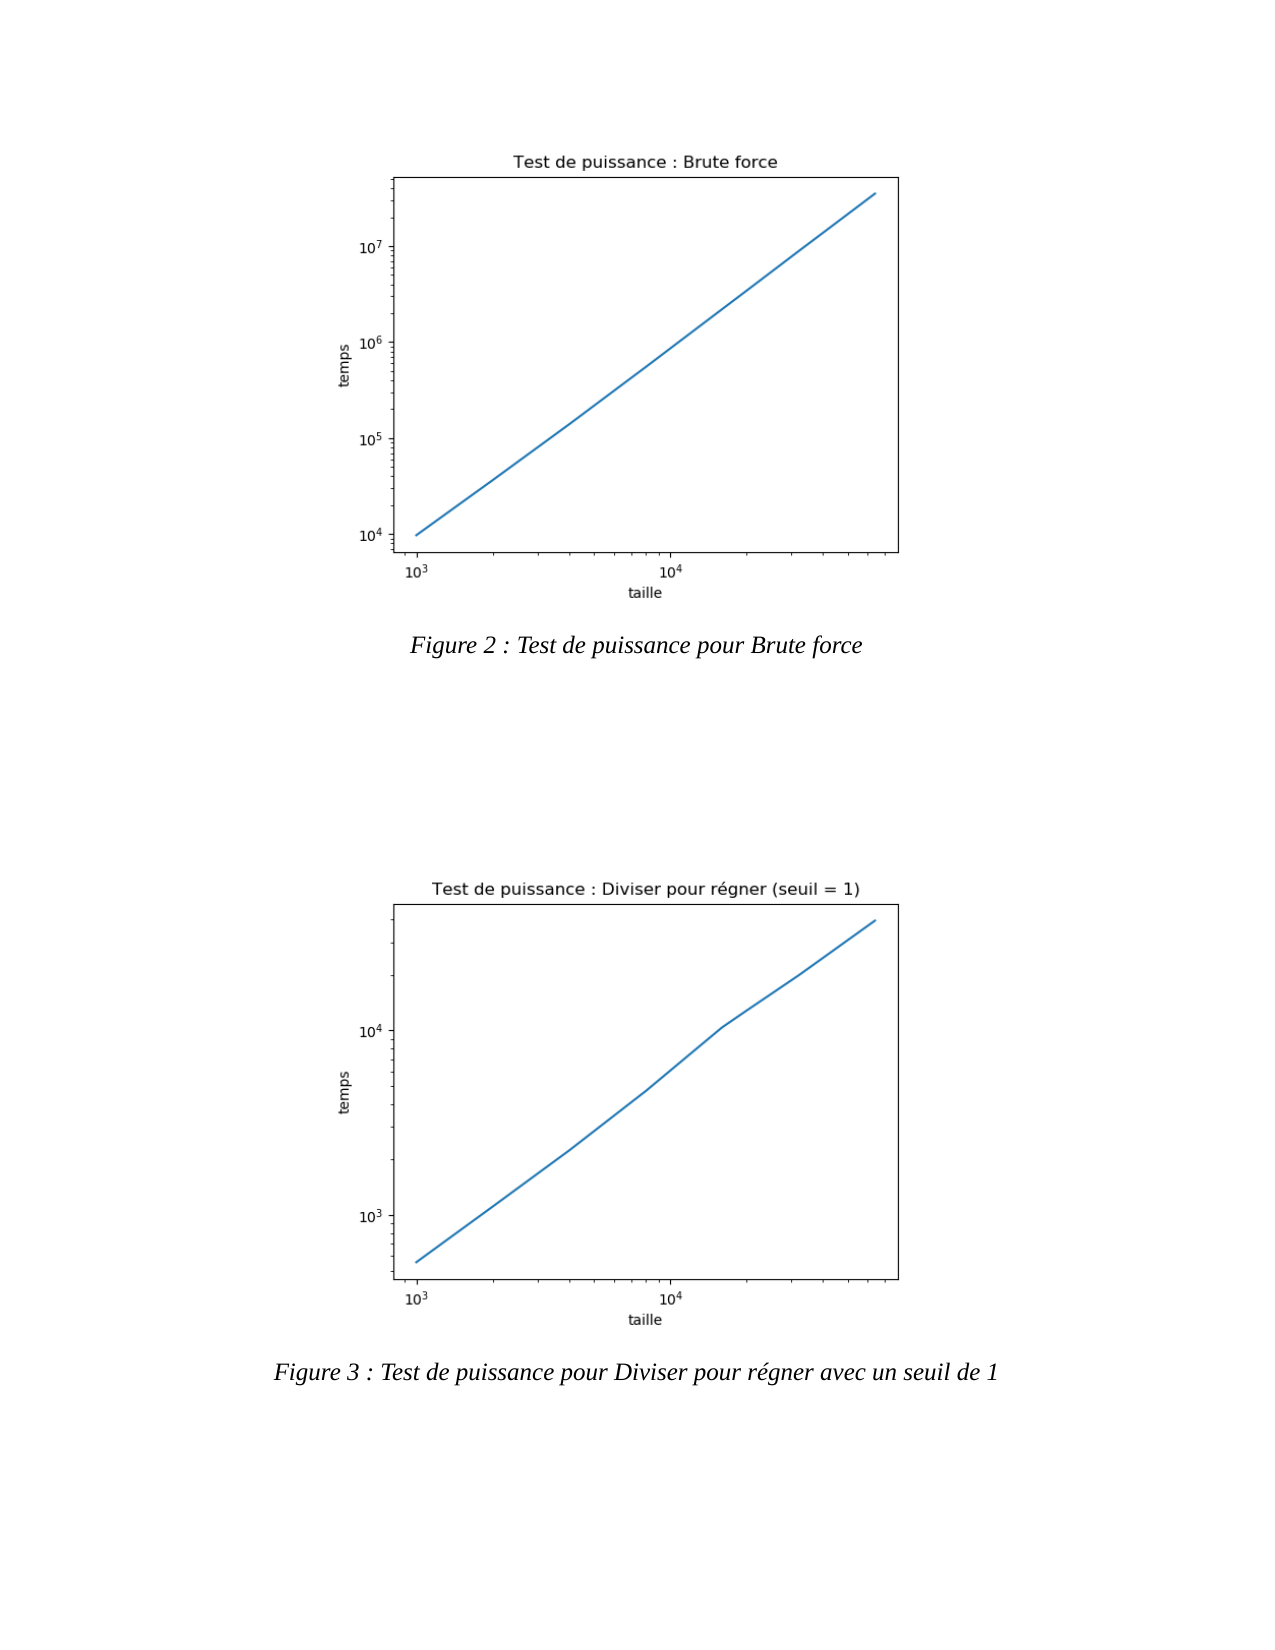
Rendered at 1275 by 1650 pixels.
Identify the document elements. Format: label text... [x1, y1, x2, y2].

text Figure 2 : Test de puissance pour Brute force [118, 630, 1157, 659]
text Figure 3 : Test de puissance pour Diviser pour régner avec un seuil de 1 [118, 1357, 1157, 1386]
